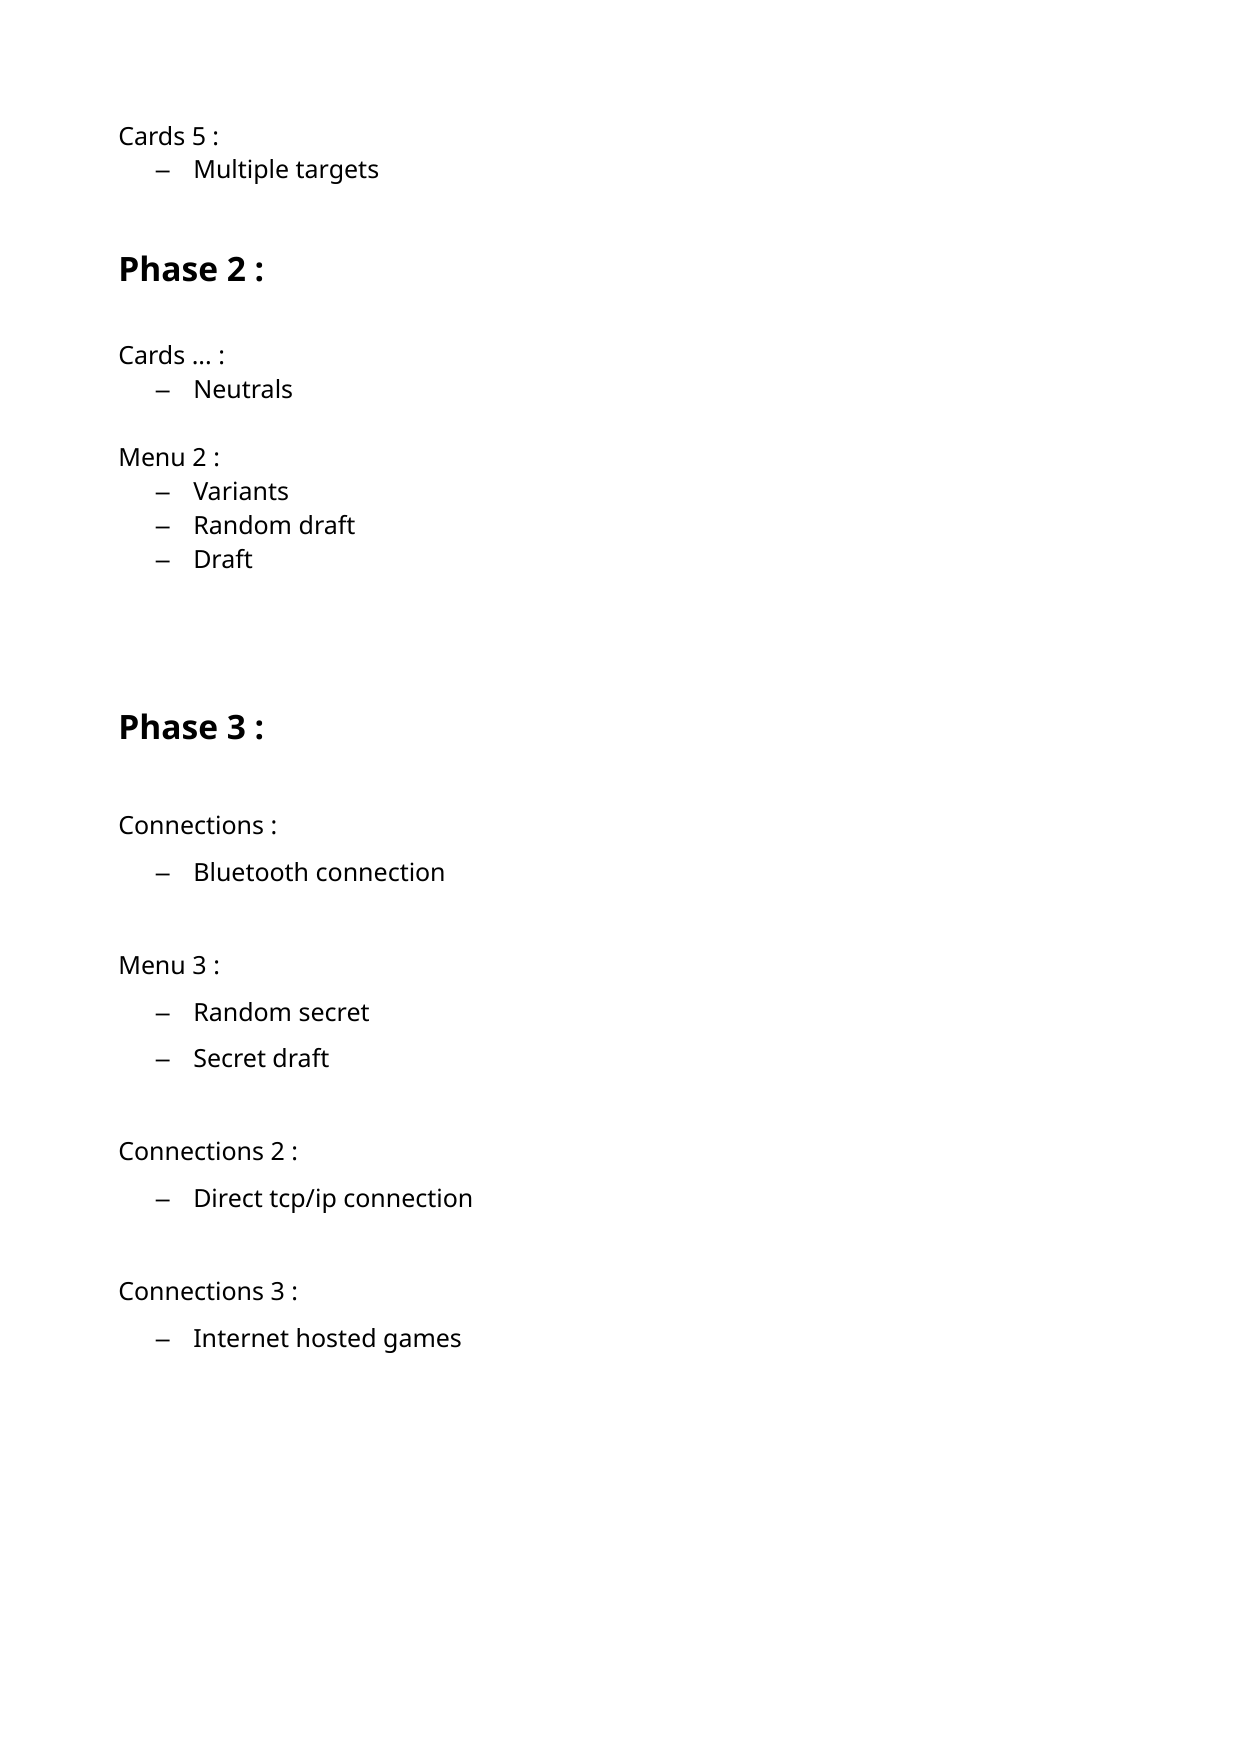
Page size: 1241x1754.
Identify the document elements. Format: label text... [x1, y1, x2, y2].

list Draft [156, 542, 1122, 576]
list Neutrals [156, 372, 1122, 406]
subtitle Phase 3 : [118, 703, 1122, 749]
text Menu 3 : [118, 948, 1122, 982]
text Menu 2 : [118, 440, 1122, 474]
list Direct tcp/ip connection [156, 1181, 1122, 1214]
text Connections : [118, 808, 1122, 842]
subtitle Phase 2 : [118, 245, 1122, 291]
list Random secret [156, 994, 1122, 1028]
list Bluetooth connection [156, 854, 1122, 889]
text Connections 3 : [118, 1274, 1122, 1308]
text Connections 2 : [118, 1134, 1122, 1168]
list Variants [156, 474, 1122, 508]
list Random draft [156, 508, 1122, 542]
text Cards 5 : [118, 118, 1122, 152]
list Secret draft [156, 1041, 1122, 1075]
text Cards ... : [118, 338, 1122, 372]
list Internet hosted games [156, 1320, 1122, 1354]
list Multiple targets [156, 152, 1122, 186]
